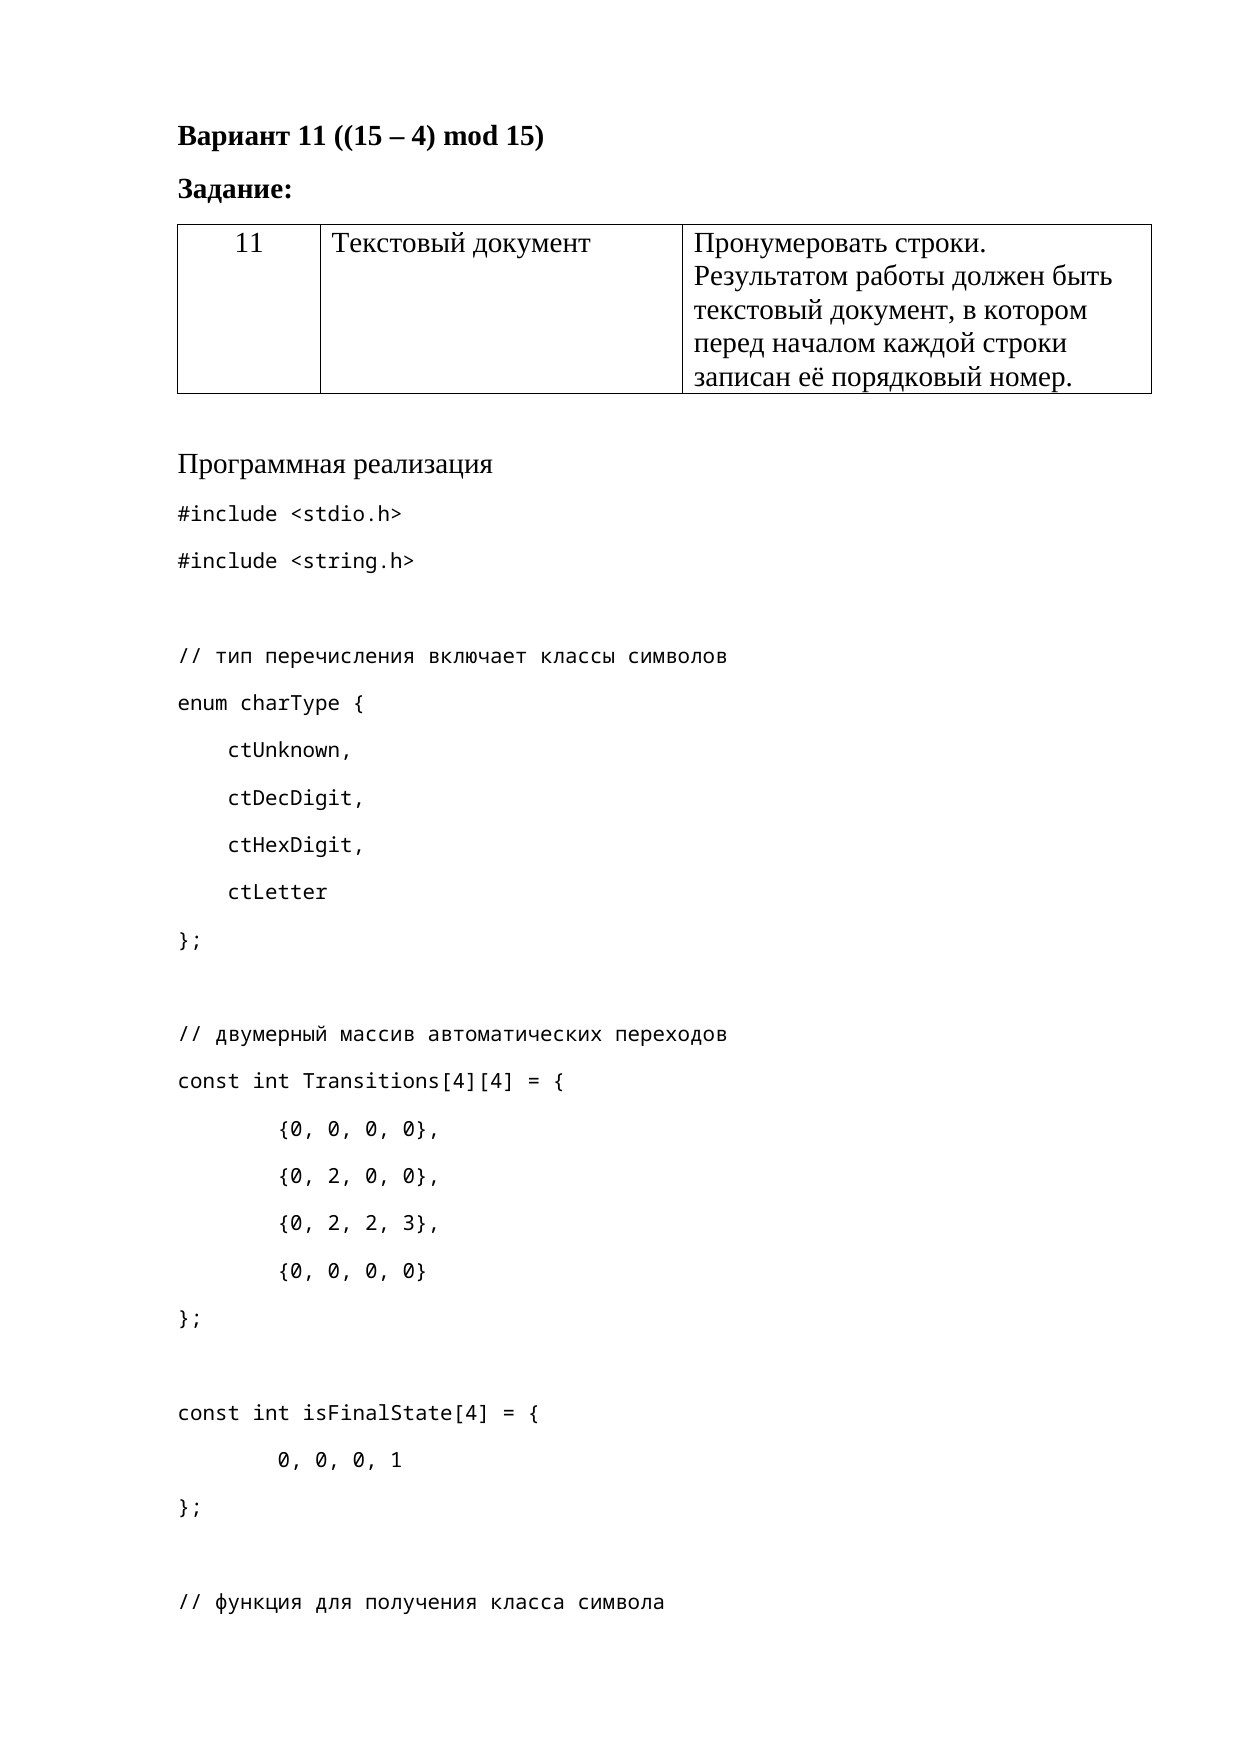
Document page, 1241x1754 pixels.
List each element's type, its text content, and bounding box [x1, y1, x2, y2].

text Задание: [177, 171, 1152, 204]
text Вариант 11 ((15 – 4) mod 15) [177, 118, 1152, 152]
text ctDecDigit, [177, 783, 1152, 811]
text // функция для получения класса символа [177, 1587, 1152, 1615]
text const int Transitions[4][4] = { [177, 1067, 1152, 1095]
text 0, 0, 0, 1 [177, 1445, 1152, 1473]
text }; [177, 1303, 1152, 1332]
text ctLetter [177, 877, 1152, 906]
text enum charType { [177, 688, 1152, 717]
text }; [177, 1492, 1152, 1521]
text const int isFinalState[4] = { [177, 1398, 1152, 1426]
text Программная реализация [177, 446, 1152, 480]
text {0, 2, 0, 0}, [177, 1161, 1152, 1190]
text // двумерный массив автоматических переходов [177, 1019, 1152, 1048]
text #include <string.h> [177, 546, 1152, 575]
text ctUnknown, [177, 736, 1152, 764]
table_header Пронумеровать строки. Результатом работы должен быть текстовый документ, в котором перед началом каждой строки записан её порядковый номер. [683, 225, 1151, 392]
text {0, 0, 0, 0} [177, 1256, 1152, 1284]
text {0, 2, 2, 3}, [177, 1208, 1152, 1237]
text ctHexDigit, [177, 830, 1152, 859]
table_header 11 [178, 225, 320, 392]
text {0, 0, 0, 0}, [177, 1114, 1152, 1142]
text // тип перечисления включает классы символов [177, 641, 1152, 669]
text }; [177, 925, 1152, 953]
text #include <stdio.h> [177, 499, 1152, 528]
table_header Текстовый документ [321, 225, 682, 392]
